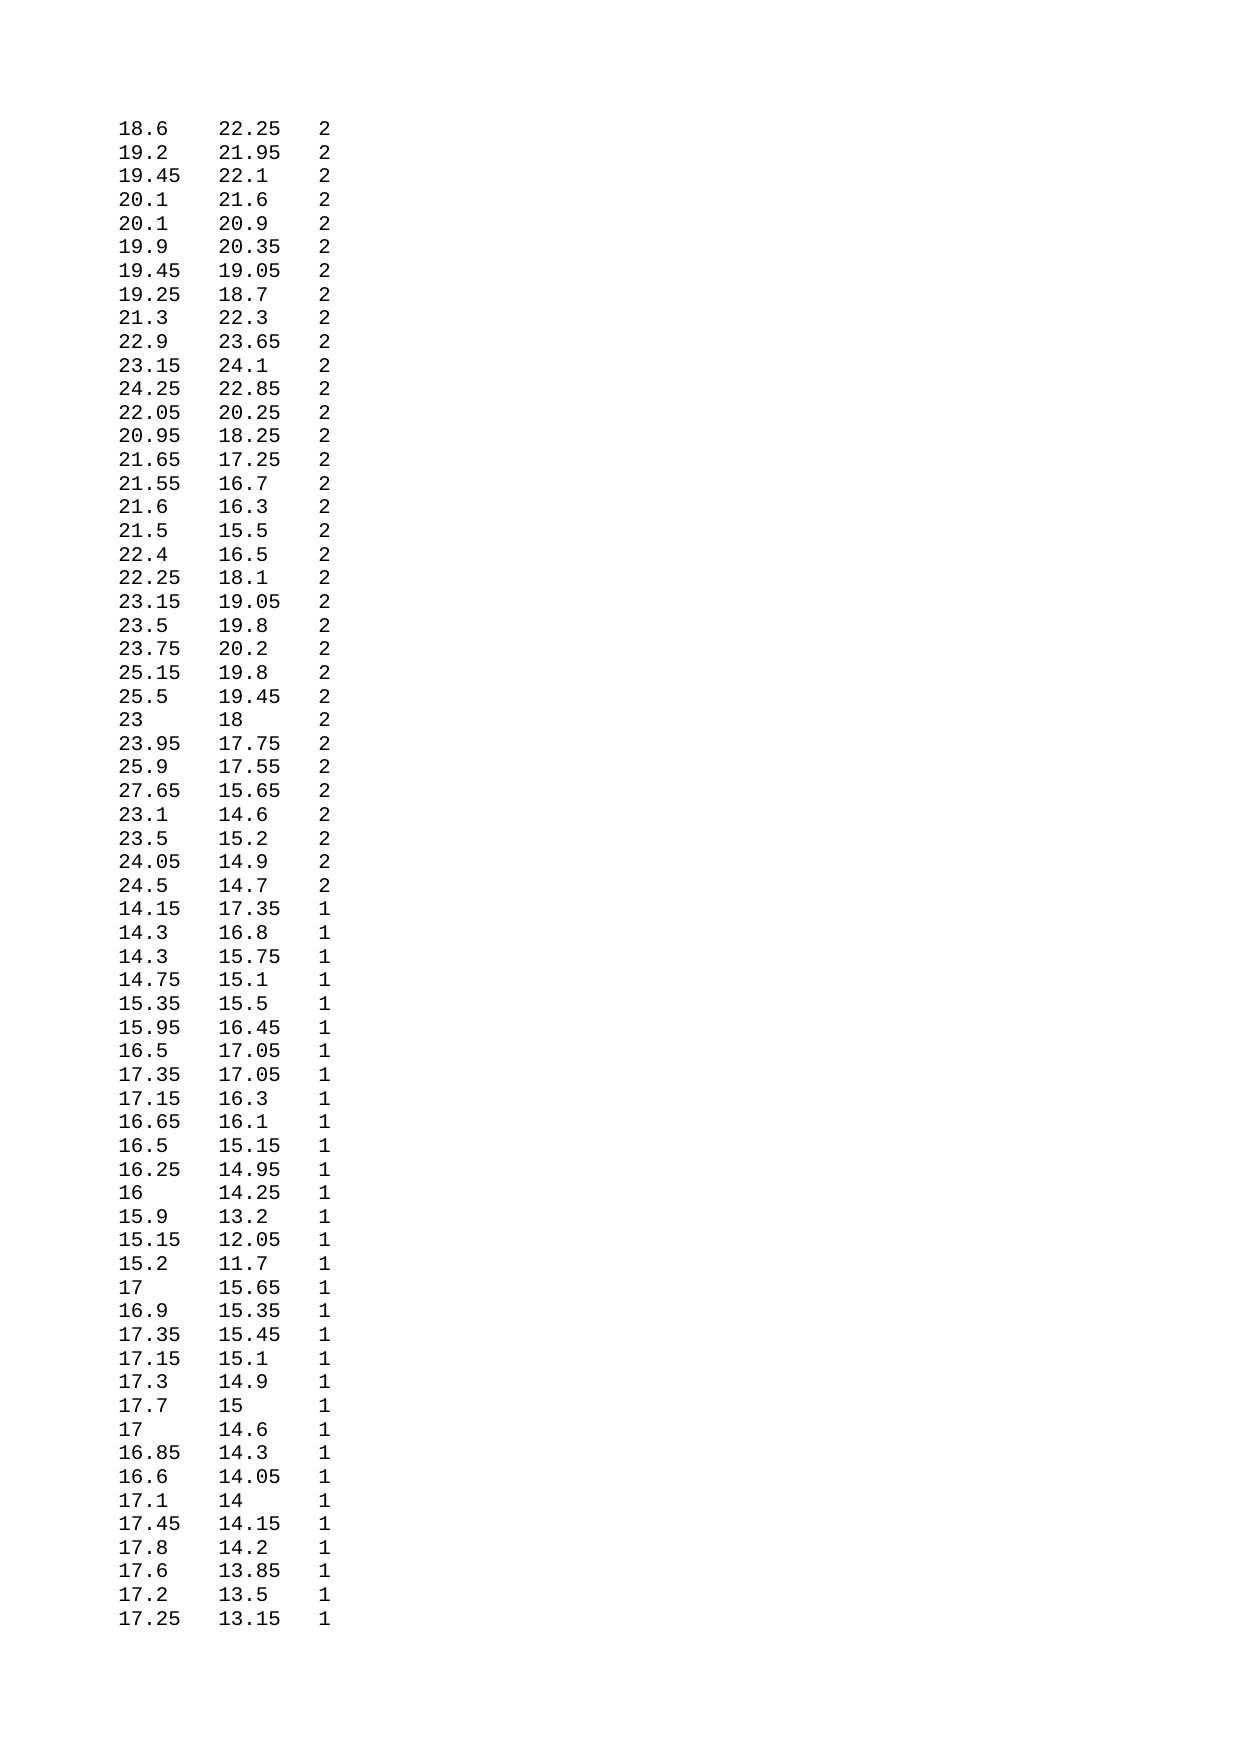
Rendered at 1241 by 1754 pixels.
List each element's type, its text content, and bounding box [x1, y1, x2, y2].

text 24.25 22.85 2 [118, 378, 1122, 402]
text 19.9 20.35 2 [118, 236, 1122, 260]
text 14.3 16.8 1 [118, 922, 1122, 946]
text 23.1 14.6 2 [118, 804, 1122, 827]
text 20.95 18.25 2 [118, 426, 1122, 449]
text 23.75 20.2 2 [118, 638, 1122, 662]
text 22.4 16.5 2 [118, 544, 1122, 567]
text 16.6 14.05 1 [118, 1466, 1122, 1489]
text 16.65 16.1 1 [118, 1111, 1122, 1135]
text 25.15 19.8 2 [118, 662, 1122, 686]
text 19.45 22.1 2 [118, 165, 1122, 189]
text 15.2 11.7 1 [118, 1253, 1122, 1277]
text 15.9 13.2 1 [118, 1206, 1122, 1229]
text 21.65 17.25 2 [118, 449, 1122, 473]
text 16.85 14.3 1 [118, 1442, 1122, 1466]
text 17.15 16.3 1 [118, 1088, 1122, 1111]
text 17.35 15.45 1 [118, 1324, 1122, 1348]
text 20.1 20.9 2 [118, 213, 1122, 236]
text 16.25 14.95 1 [118, 1158, 1122, 1182]
text 21.3 22.3 2 [118, 307, 1122, 331]
text 17.15 15.1 1 [118, 1348, 1122, 1371]
text 18.6 22.25 2 [118, 118, 1122, 142]
text 17.45 14.15 1 [118, 1513, 1122, 1537]
text 16.5 15.15 1 [118, 1135, 1122, 1158]
text 14.3 15.75 1 [118, 946, 1122, 969]
text 17.8 14.2 1 [118, 1537, 1122, 1561]
text 19.45 19.05 2 [118, 260, 1122, 284]
text 25.9 17.55 2 [118, 757, 1122, 780]
text 23 18 2 [118, 709, 1122, 733]
text 25.5 19.45 2 [118, 686, 1122, 709]
text 20.1 21.6 2 [118, 189, 1122, 213]
text 16.9 15.35 1 [118, 1300, 1122, 1324]
text 17 14.6 1 [118, 1419, 1122, 1442]
text 17.6 13.85 1 [118, 1561, 1122, 1584]
text 24.5 14.7 2 [118, 875, 1122, 898]
text 21.6 16.3 2 [118, 496, 1122, 520]
text 15.15 12.05 1 [118, 1229, 1122, 1253]
text 17.25 13.15 1 [118, 1608, 1122, 1631]
text 22.9 23.65 2 [118, 331, 1122, 354]
text 16.5 17.05 1 [118, 1040, 1122, 1064]
text 23.15 24.1 2 [118, 354, 1122, 378]
text 14.15 17.35 1 [118, 898, 1122, 922]
text 15.95 16.45 1 [118, 1017, 1122, 1040]
text 22.05 20.25 2 [118, 402, 1122, 426]
text 17.7 15 1 [118, 1395, 1122, 1419]
text 17.2 13.5 1 [118, 1584, 1122, 1608]
text 22.25 18.1 2 [118, 567, 1122, 591]
text 19.2 21.95 2 [118, 142, 1122, 165]
text 17 15.65 1 [118, 1277, 1122, 1300]
text 23.5 19.8 2 [118, 615, 1122, 638]
text 23.95 17.75 2 [118, 733, 1122, 757]
text 27.65 15.65 2 [118, 780, 1122, 804]
text 14.75 15.1 1 [118, 969, 1122, 993]
text 16 14.25 1 [118, 1182, 1122, 1206]
text 21.55 16.7 2 [118, 473, 1122, 496]
text 17.35 17.05 1 [118, 1064, 1122, 1088]
text 15.35 15.5 1 [118, 993, 1122, 1017]
text 17.3 14.9 1 [118, 1371, 1122, 1395]
text 23.15 19.05 2 [118, 591, 1122, 615]
text 17.1 14 1 [118, 1489, 1122, 1513]
text 21.5 15.5 2 [118, 520, 1122, 544]
text 23.5 15.2 2 [118, 827, 1122, 851]
text 24.05 14.9 2 [118, 851, 1122, 875]
text 19.25 18.7 2 [118, 284, 1122, 307]
